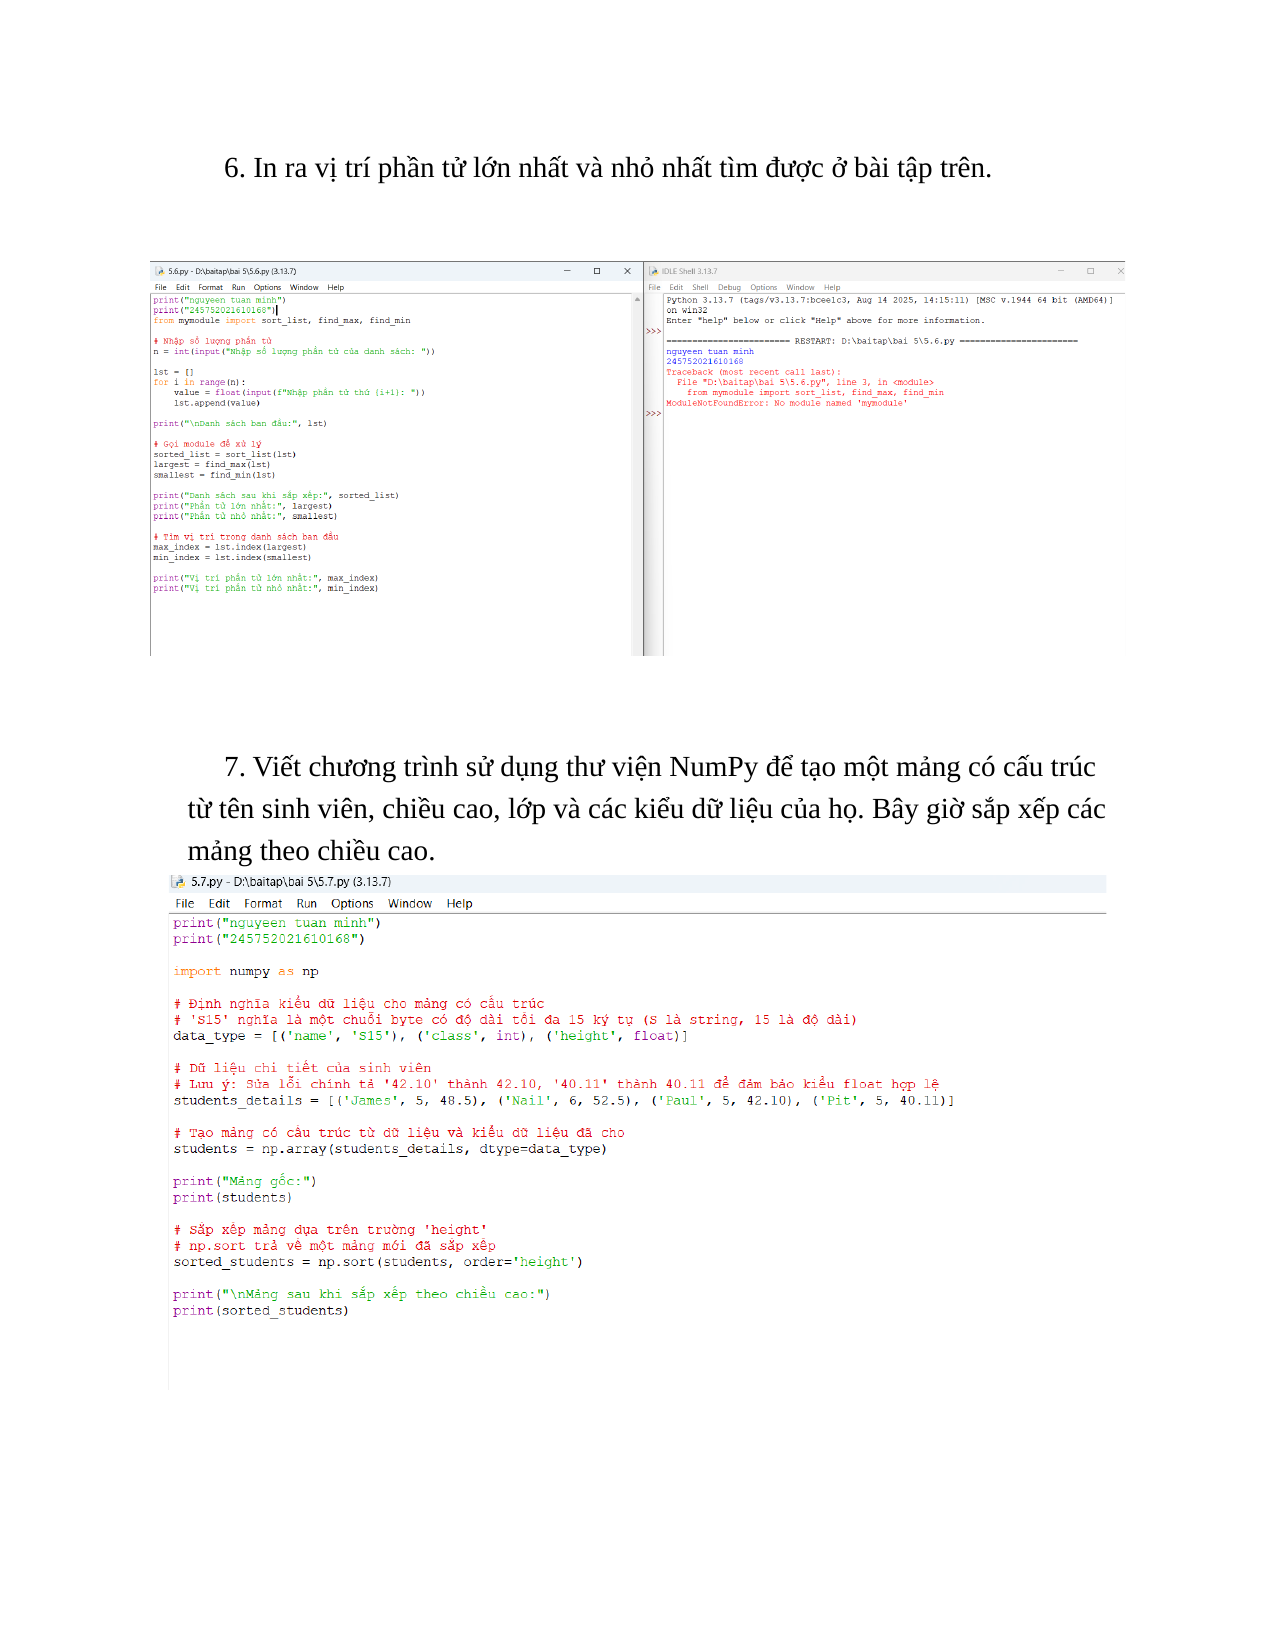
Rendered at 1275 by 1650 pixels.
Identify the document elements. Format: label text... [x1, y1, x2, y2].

picture [168, 875, 1107, 1390]
text 6. In ra vị trí phần tử lớn nhất và nhỏ nhất tìm được ở bài tập trên. [187, 150, 1125, 183]
picture [150, 261, 1125, 656]
text 7. Viết chương trình sử dụng thư viện NumPy để tạo một mảng có cấu trúc từ tên sinh viên, chiều cao, lớp và các kiểu dữ liệu của họ. Bây giờ sắp xếp các mảng theo chiều cao. [187, 749, 1125, 867]
